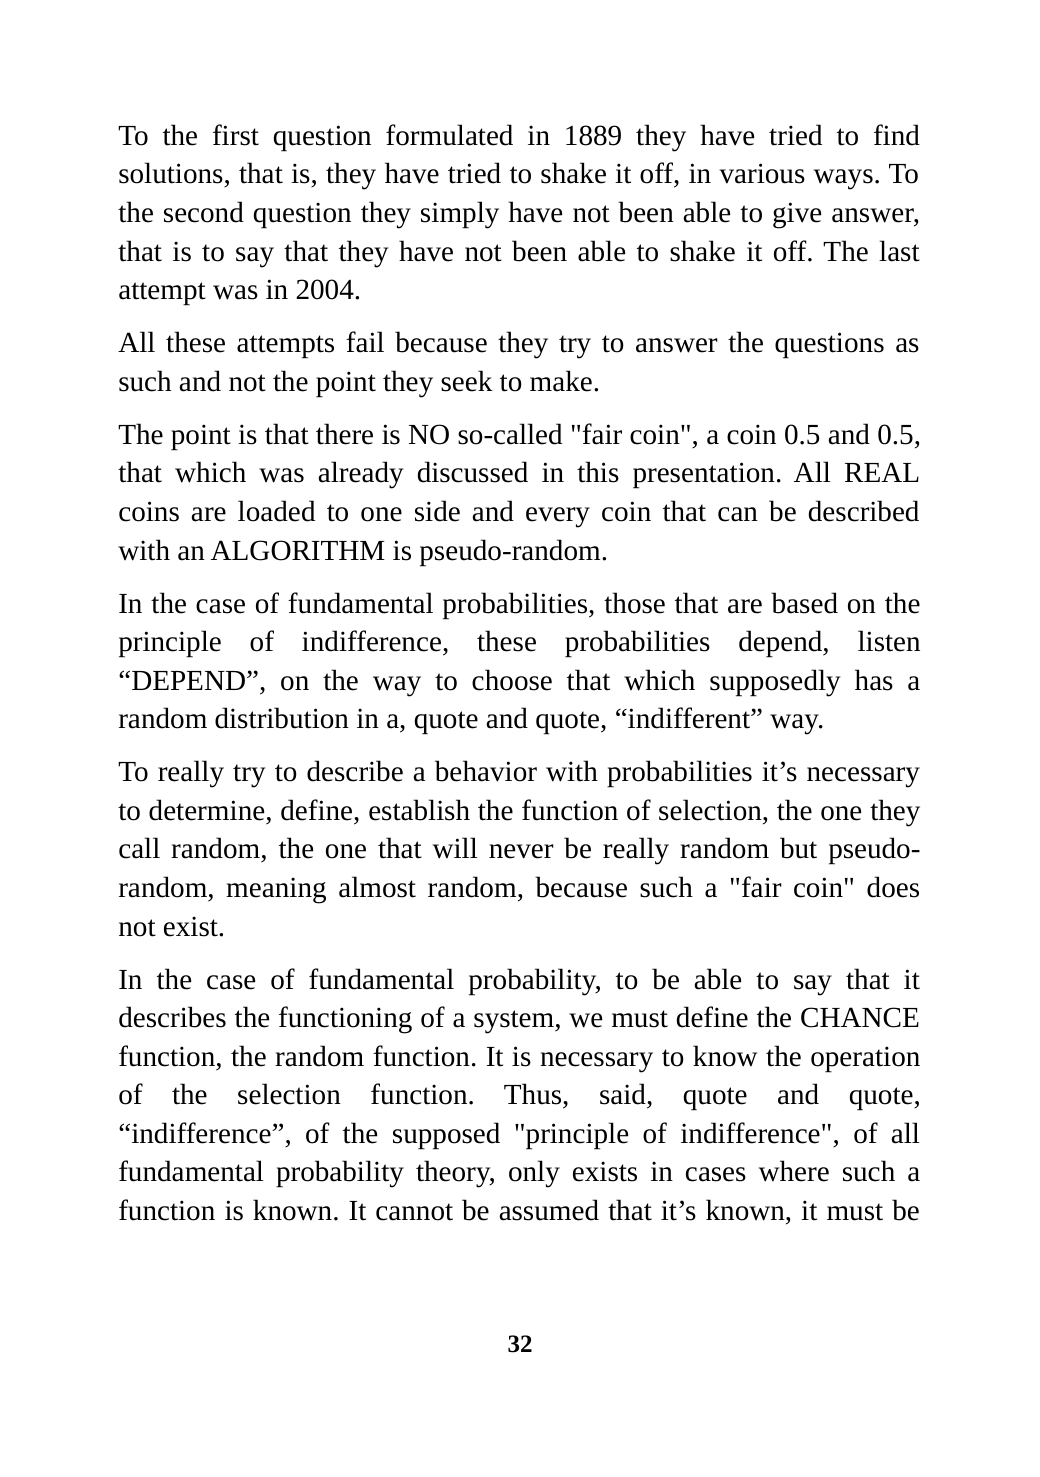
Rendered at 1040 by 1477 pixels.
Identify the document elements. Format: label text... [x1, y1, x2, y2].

text To the first question formulated in 1889 they have tried to find solutions, that is, they have tried to shake it off, in various ways. To the second question they simply have not been able to give answer, that is to say that they have not been able to shake it off. The last attempt was in 2004. [118, 118, 921, 306]
text The point is that there is NO so-called "fair coin", a coin 0.5 and 0.5, that which was already discussed in this presentation. All REAL coins are loaded to one side and every coin that can be described with an ALGORITHM is pseudo-random. [118, 417, 921, 566]
text In the case of fundamental probability, to be able to say that it describes the functioning of a system, we must define the CHANCE function, the random function. It is necessary to know the operation of the selection function. Thus, said, quote and quote, “indifference”, of the supposed "principle of indifference", of all fundamental probability theory, only exists in cases where such a function is known. It cannot be assumed that it’s known, it must be [118, 962, 921, 1227]
text To really try to describe a behavior with probabilities it’s necessary to determine, define, establish the function of selection, the one they call random, the one that will never be really random but pseudo-random, meaning almost random, because such a "fair coin" does not exist. [118, 754, 921, 942]
text In the case of fundamental probabilities, those that are based on the principle of indifference, these probabilities depend, listen “DEPEND”, on the way to choose that which supposedly has a random distribution in a, quote and quote, “indifferent” way. [118, 586, 921, 735]
text All these attempts fail because they try to answer the questions as such and not the point they seek to make. [118, 325, 921, 397]
